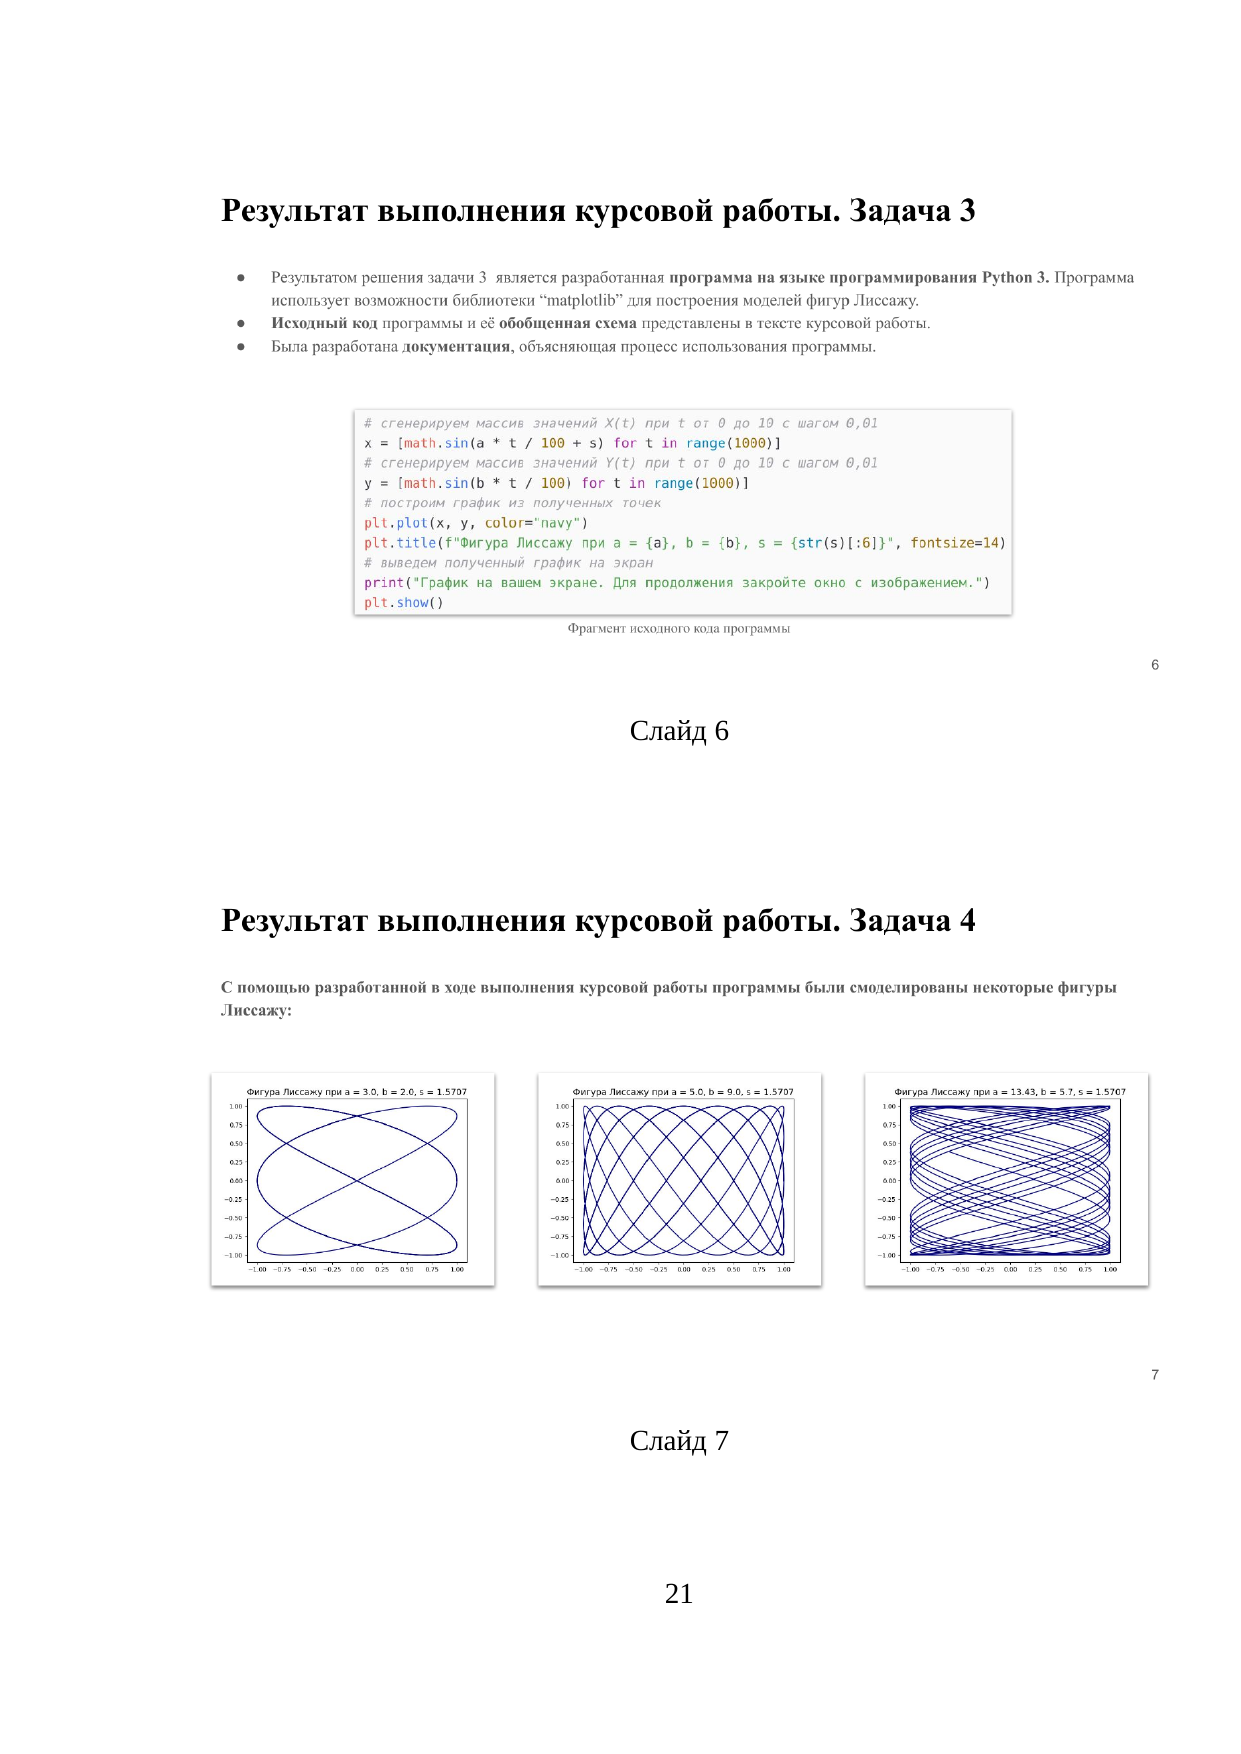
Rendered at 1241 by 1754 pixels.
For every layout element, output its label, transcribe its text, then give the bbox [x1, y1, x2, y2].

text Слайд 7 [177, 1406, 1181, 1457]
text Слайд 6 [177, 696, 1181, 746]
picture [177, 130, 1182, 696]
picture [177, 840, 1182, 1406]
